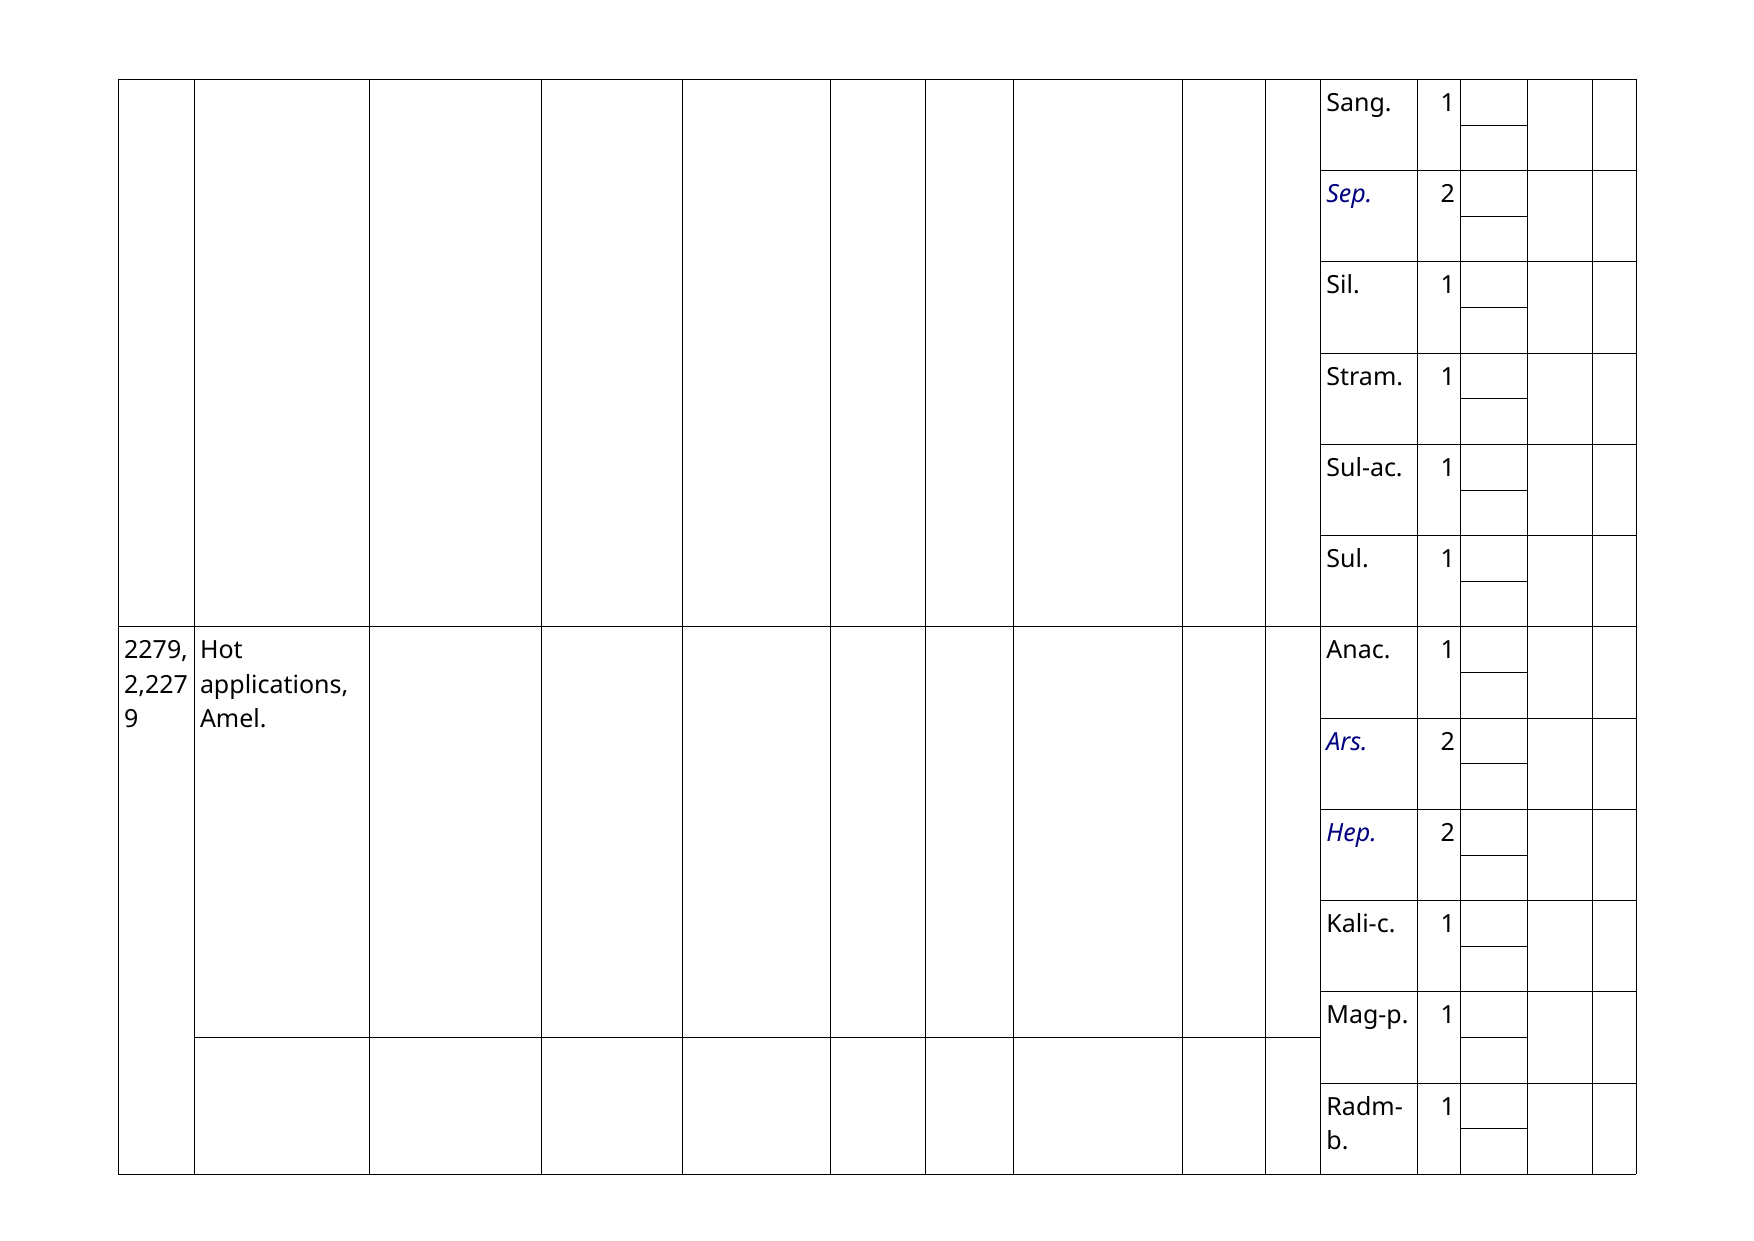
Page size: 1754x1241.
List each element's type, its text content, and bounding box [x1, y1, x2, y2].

table_cell [831, 1038, 925, 1174]
table_cell [195, 1038, 369, 1174]
table_cell [1528, 627, 1592, 718]
table_cell 2 [1418, 719, 1460, 809]
table_cell [1014, 80, 1182, 626]
table_cell 2279,2,2279 [119, 627, 194, 1174]
table_cell [683, 80, 830, 626]
table_cell [1461, 719, 1527, 763]
table_cell [1461, 126, 1527, 170]
table_cell [1461, 582, 1527, 626]
table_cell 1 [1418, 901, 1460, 991]
table_cell [1528, 992, 1592, 1083]
table_cell Sil. [1321, 262, 1417, 353]
table_cell [1528, 719, 1592, 809]
table_cell Sep. [1321, 171, 1417, 261]
table_cell [1461, 171, 1527, 216]
table_cell [1461, 810, 1527, 854]
table_cell [1593, 810, 1636, 900]
table_cell [683, 627, 830, 1037]
table_cell 1 [1418, 536, 1460, 626]
table_cell Radm-b. [1321, 1084, 1417, 1174]
table_cell [1461, 1038, 1527, 1083]
table_cell [1593, 445, 1636, 535]
table_cell [1461, 1084, 1527, 1128]
table_cell [1266, 1038, 1320, 1174]
table_cell 2 [1418, 171, 1460, 261]
table_cell 1 [1418, 80, 1460, 170]
table_cell [1593, 992, 1636, 1083]
table_cell [683, 1038, 830, 1174]
table_cell [1461, 627, 1527, 672]
table_cell Stram. [1321, 354, 1417, 444]
table_cell Ars. [1321, 719, 1417, 809]
table_cell Anac. [1321, 627, 1417, 718]
table_cell [1528, 810, 1592, 900]
table_cell [370, 627, 541, 1037]
table_cell [1461, 308, 1527, 353]
table_cell 1 [1418, 262, 1460, 353]
table_cell [1593, 171, 1636, 261]
table_cell Kali-c. [1321, 901, 1417, 991]
table_cell [926, 1038, 1013, 1174]
table_cell Sul-ac. [1321, 445, 1417, 535]
table_cell 1 [1418, 1084, 1460, 1174]
table_cell Mag-p. [1321, 992, 1417, 1083]
table_cell [1593, 719, 1636, 809]
table_cell [1528, 445, 1592, 535]
table_cell [1461, 399, 1527, 444]
table_cell [1528, 171, 1592, 261]
table_cell [1461, 80, 1527, 124]
table_cell Sul. [1321, 536, 1417, 626]
table_cell [1266, 80, 1320, 626]
table_cell [926, 80, 1013, 626]
table_cell [831, 80, 925, 626]
table_cell [1528, 536, 1592, 626]
table_cell [831, 627, 925, 1037]
table_cell [1461, 673, 1527, 718]
table_cell [1593, 262, 1636, 353]
table_cell [1593, 536, 1636, 626]
table_cell [1461, 1129, 1527, 1174]
table_cell [1014, 1038, 1182, 1174]
table_cell [370, 1038, 541, 1174]
table_cell 1 [1418, 354, 1460, 444]
table_cell [1593, 354, 1636, 444]
table_cell [1593, 901, 1636, 991]
table_cell [1461, 856, 1527, 900]
table_cell 1 [1418, 627, 1460, 718]
table_cell [542, 1038, 682, 1174]
table_cell [1266, 627, 1320, 1037]
table_cell [1461, 445, 1527, 489]
table_cell 1 [1418, 992, 1460, 1083]
table_cell [1014, 627, 1182, 1037]
table_cell [542, 80, 682, 626]
table_cell Hot applications, Amel. [195, 627, 369, 1037]
table_cell [1183, 80, 1265, 626]
table_cell [1461, 536, 1527, 581]
table_cell [1461, 992, 1527, 1037]
table_cell [1593, 1084, 1636, 1174]
table_cell 2 [1418, 810, 1460, 900]
table_cell [542, 627, 682, 1037]
table_cell [1461, 491, 1527, 535]
table_cell Sang. [1321, 80, 1417, 170]
table_cell [1461, 901, 1527, 946]
table_cell [1461, 354, 1527, 398]
table_cell [1183, 1038, 1265, 1174]
table_cell [1183, 627, 1265, 1037]
table_cell 1 [1418, 445, 1460, 535]
table_cell [1528, 262, 1592, 353]
table_cell [370, 80, 541, 626]
table_cell [1461, 262, 1527, 307]
table_cell Hep. [1321, 810, 1417, 900]
table_cell [1461, 217, 1527, 261]
table_cell [1528, 901, 1592, 991]
table_cell [1528, 80, 1592, 170]
table_cell [119, 80, 194, 626]
table_cell [1593, 80, 1636, 170]
table_cell [195, 80, 369, 626]
table_cell [1528, 354, 1592, 444]
table_cell [926, 627, 1013, 1037]
table_cell [1461, 764, 1527, 809]
table_cell [1461, 947, 1527, 991]
table_cell [1528, 1084, 1592, 1174]
table_cell [1593, 627, 1636, 718]
